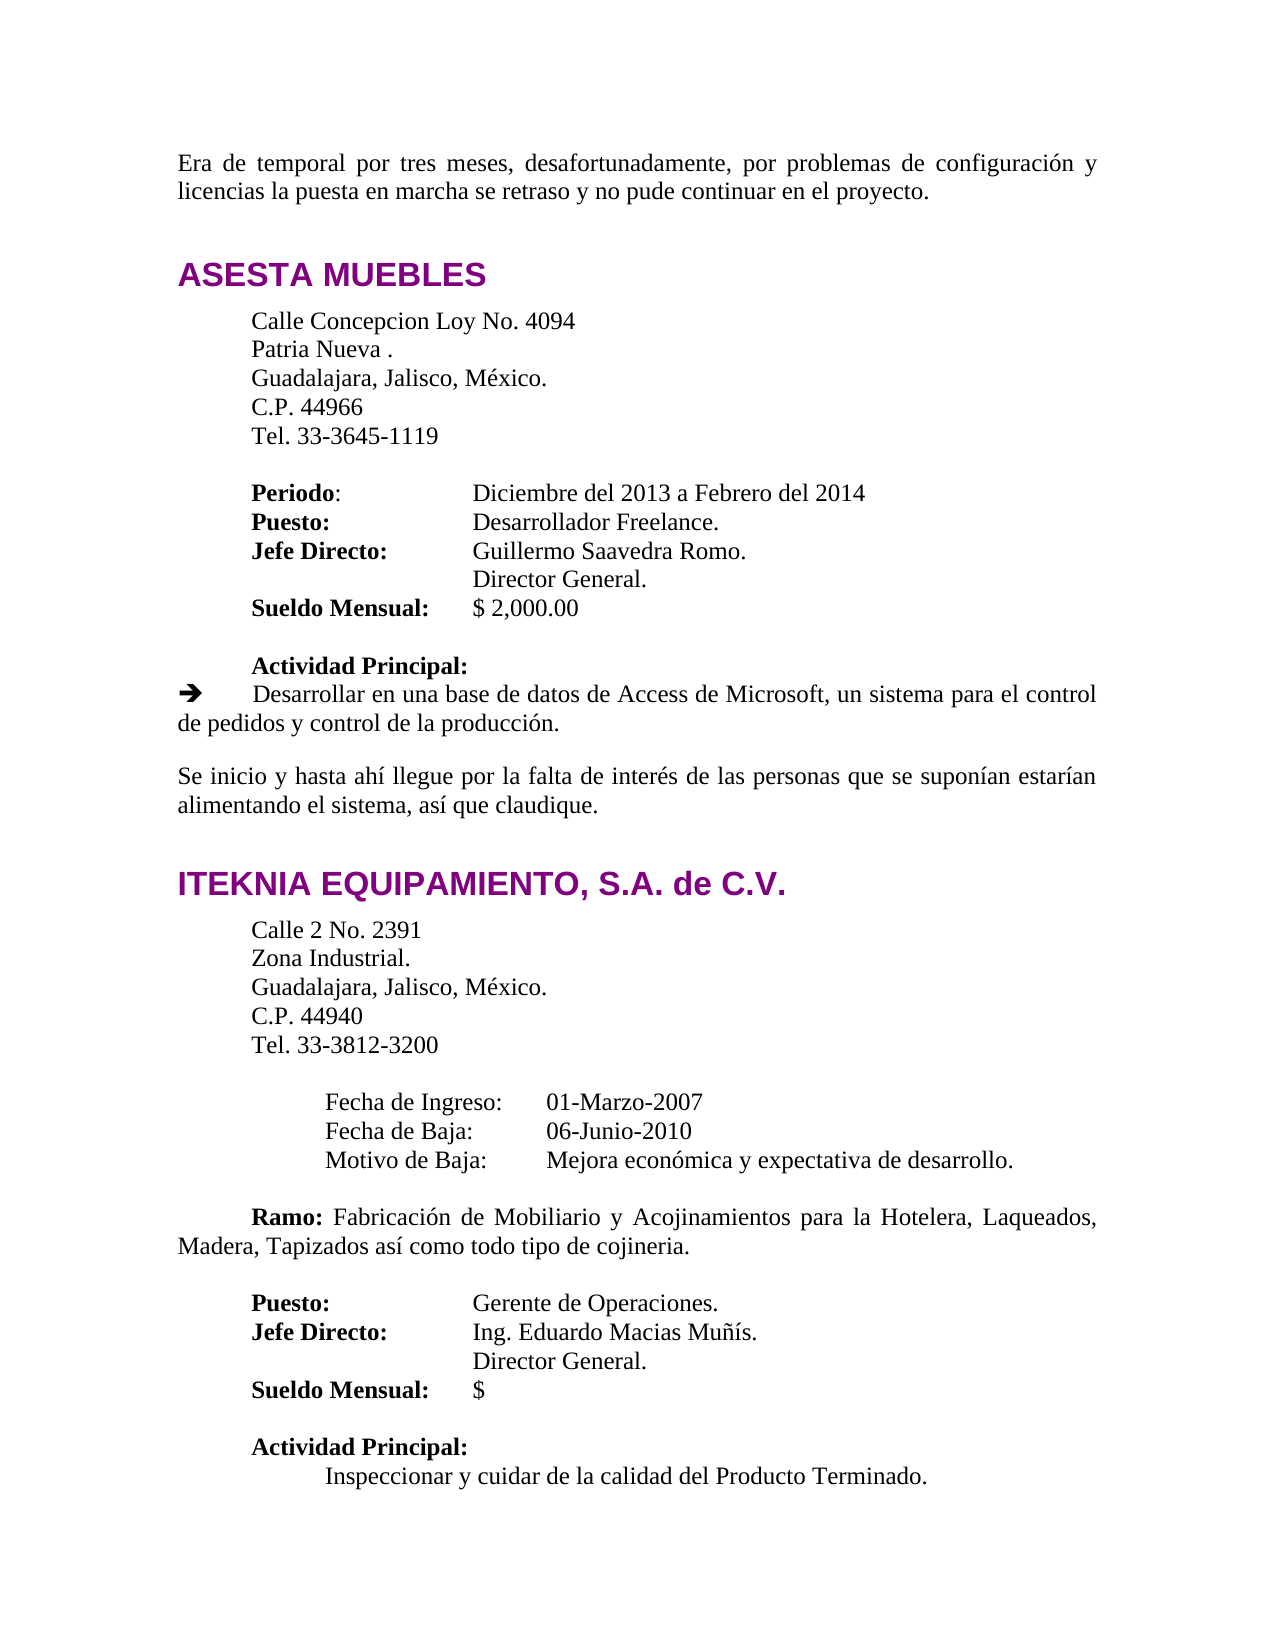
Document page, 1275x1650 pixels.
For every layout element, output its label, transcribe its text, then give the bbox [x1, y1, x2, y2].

text Ramo: Fabricación de Mobiliario y Acojinamientos para la Hotelera, Laqueados, Madera, Tapizados así como todo tipo de cojineria. [177, 1202, 1098, 1260]
text Tel. 33-3645-1119 [177, 421, 1098, 449]
text Zona Industrial. [177, 943, 1098, 972]
text Guadalajara, Jalisco, México. [177, 363, 1098, 392]
text Calle 2 No. 2391 [177, 915, 1098, 943]
text Periodo: Diciembre del 2013 a Febrero del 2014 [177, 478, 1098, 507]
subtitle ITEKNIA EQUIPAMIENTO, S.A. de C.V. [177, 863, 1098, 902]
text Director General. [177, 1346, 1098, 1375]
text Actividad Principal: [177, 1432, 1098, 1461]
text Jefe Directo: Ing. Eduardo Macias Muñís. [177, 1317, 1098, 1346]
text C.P. 44940 [177, 1001, 1098, 1030]
text C.P. 44966 [177, 392, 1098, 421]
text Era de temporal por tres meses, desafortunadamente, por problemas de configuración y licencias la puesta en marcha se retraso y no pude continuar en el proyecto. [177, 148, 1098, 205]
subtitle ASESTA MUEBLES [177, 255, 1098, 293]
text Fecha de Ingreso: 01-Marzo-2007 [177, 1087, 1098, 1116]
text Inspeccionar y cuidar de la calidad del Producto Terminado. [177, 1461, 1098, 1490]
text Puesto: Desarrollador Freelance. [177, 507, 1098, 536]
text Sueldo Mensual: $ 2,000.00 [177, 593, 1098, 622]
text Puesto: Gerente de Operaciones. [177, 1288, 1098, 1317]
text Patria Nueva . [177, 334, 1098, 363]
text Actividad Principal: [177, 651, 1098, 679]
text Se inicio y hasta ahí llegue por la falta de interés de las personas que se suponían estarían alimentando el sistema, así que claudique. [177, 761, 1098, 819]
text Guadalajara, Jalisco, México. [177, 972, 1098, 1001]
text Director General. [177, 564, 1098, 593]
text Jefe Directo: Guillermo Saavedra Romo. [177, 536, 1098, 564]
list Desarrollar en una base de datos de Access de Microsoft, un sistema para el control de pedidos y control de la producción. [177, 679, 1098, 737]
text Tel. 33-3812-3200 [177, 1030, 1098, 1058]
text Sueldo Mensual: $ [177, 1375, 1098, 1403]
text Motivo de Baja: Mejora económica y expectativa de desarrollo. [177, 1145, 1098, 1173]
text Fecha de Baja: 06-Junio-2010 [177, 1116, 1098, 1145]
text Calle Concepcion Loy No. 4094 [177, 306, 1098, 334]
